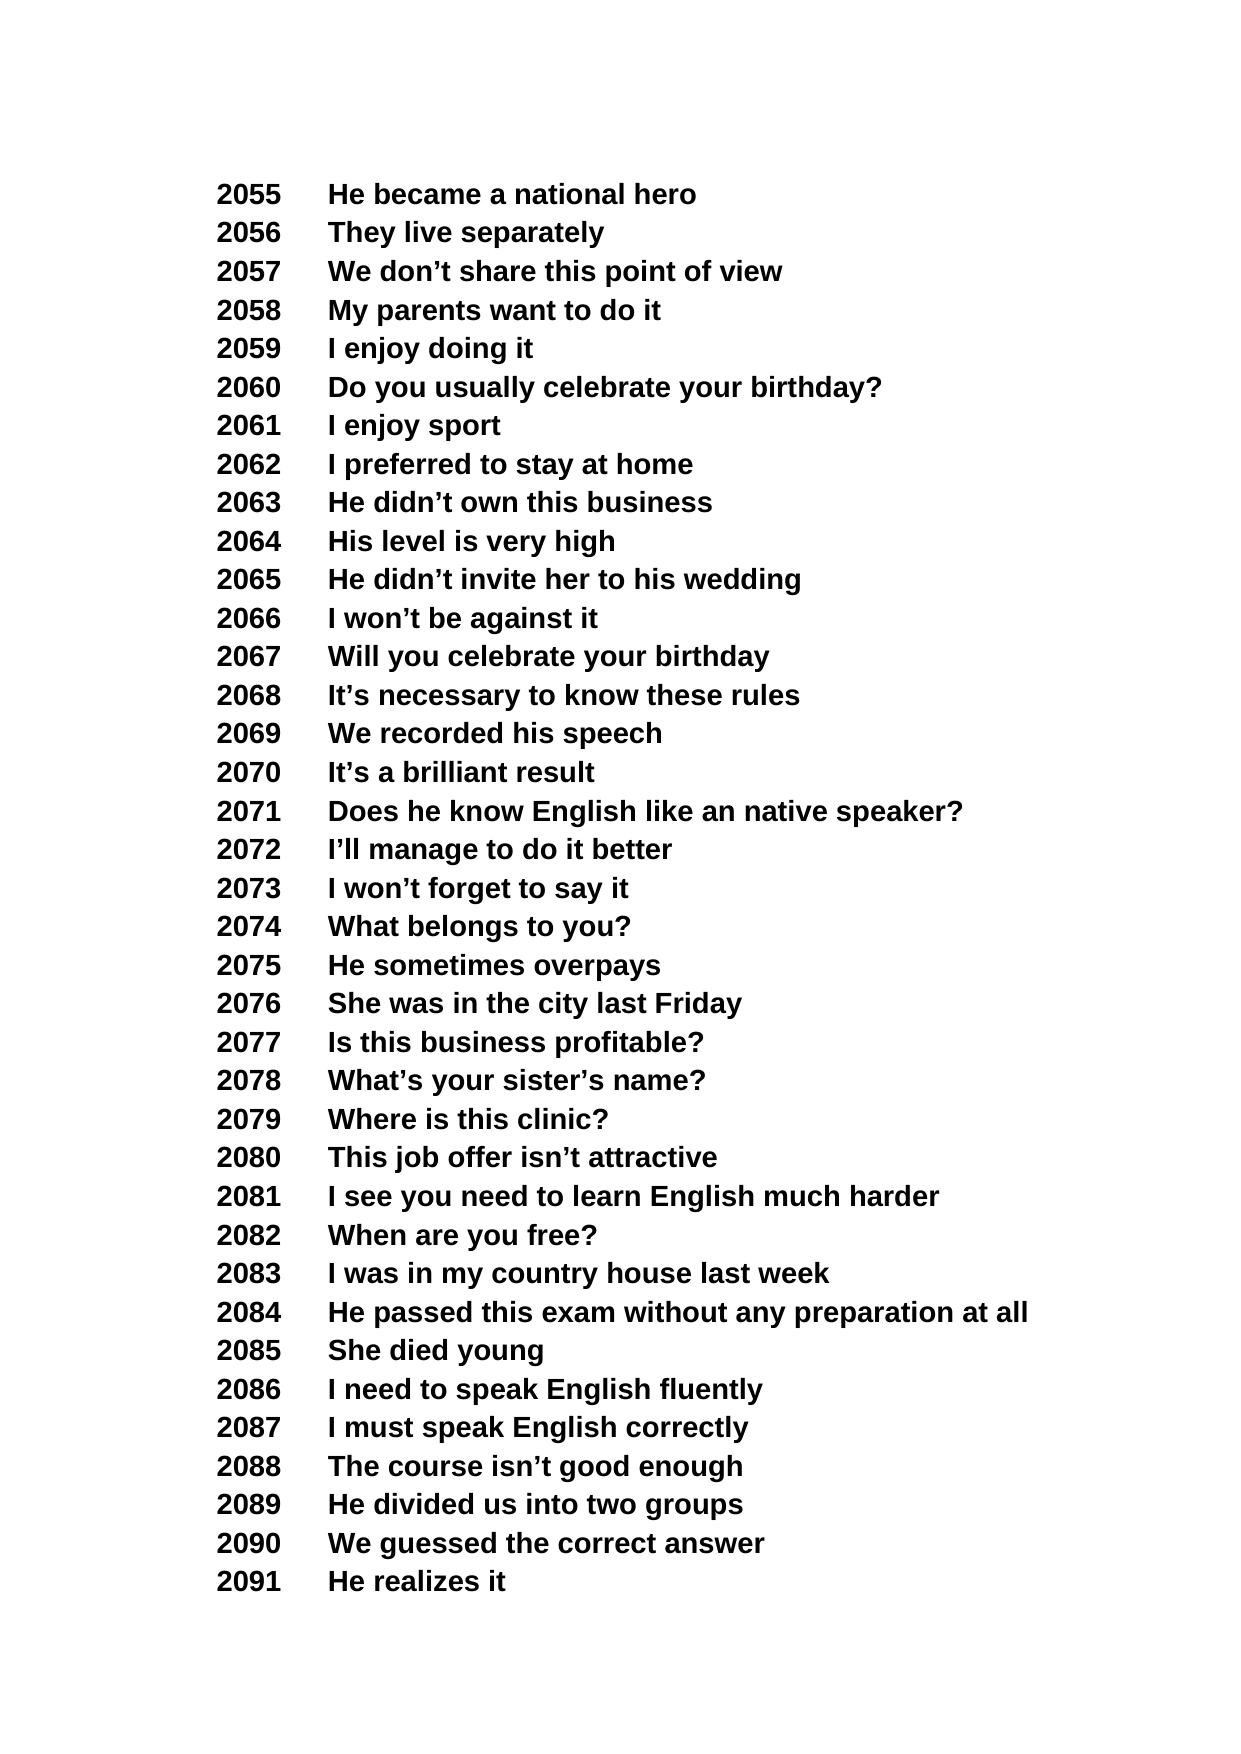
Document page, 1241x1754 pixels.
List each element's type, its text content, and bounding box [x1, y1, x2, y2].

list It’s a brilliant result [216, 755, 1149, 788]
list He didn’t invite her to his wedding [216, 562, 1149, 596]
list I enjoy sport [216, 408, 1149, 442]
list Will you celebrate your birthday [216, 639, 1149, 673]
list Where is this clinic? [216, 1102, 1149, 1135]
list What’s your sister’s name? [216, 1063, 1149, 1097]
list I enjoy doing it [216, 331, 1149, 364]
list It’s necessary to know these rules [216, 678, 1149, 711]
list He sometimes overpays [216, 948, 1149, 981]
list We don’t share this point of view [216, 254, 1149, 287]
list Does he know English like an native speaker? [216, 793, 1149, 827]
list My parents want to do it [216, 292, 1149, 326]
list I’ll manage to do it better [216, 832, 1149, 866]
list We guessed the correct answer [216, 1526, 1149, 1559]
list I won’t forget to say it [216, 871, 1149, 904]
list She died young [216, 1333, 1149, 1367]
list He became a national hero [216, 177, 1149, 210]
list What belongs to you? [216, 909, 1149, 943]
list He realizes it [216, 1564, 1149, 1598]
list I won’t be against it [216, 601, 1149, 634]
list He divided us into two groups [216, 1487, 1149, 1521]
list I need to speak English fluently [216, 1372, 1149, 1405]
list His level is very high [216, 524, 1149, 557]
list Is this business profitable? [216, 1025, 1149, 1058]
list Do you usually celebrate your birthday? [216, 369, 1149, 403]
list I preferred to stay at home [216, 447, 1149, 480]
list We recorded his speech [216, 716, 1149, 750]
list I must speak English correctly [216, 1410, 1149, 1444]
list I see you need to learn English much harder [216, 1179, 1149, 1212]
list This job offer isn’t attractive [216, 1140, 1149, 1174]
list The course isn’t good enough [216, 1449, 1149, 1482]
list They live separately [216, 215, 1149, 249]
list I was in my country house last week [216, 1256, 1149, 1289]
list He passed this exam without any preparation at all [216, 1294, 1149, 1328]
list When are you free? [216, 1217, 1149, 1251]
list She was in the city last Friday [216, 986, 1149, 1020]
list He didn’t own this business [216, 485, 1149, 519]
